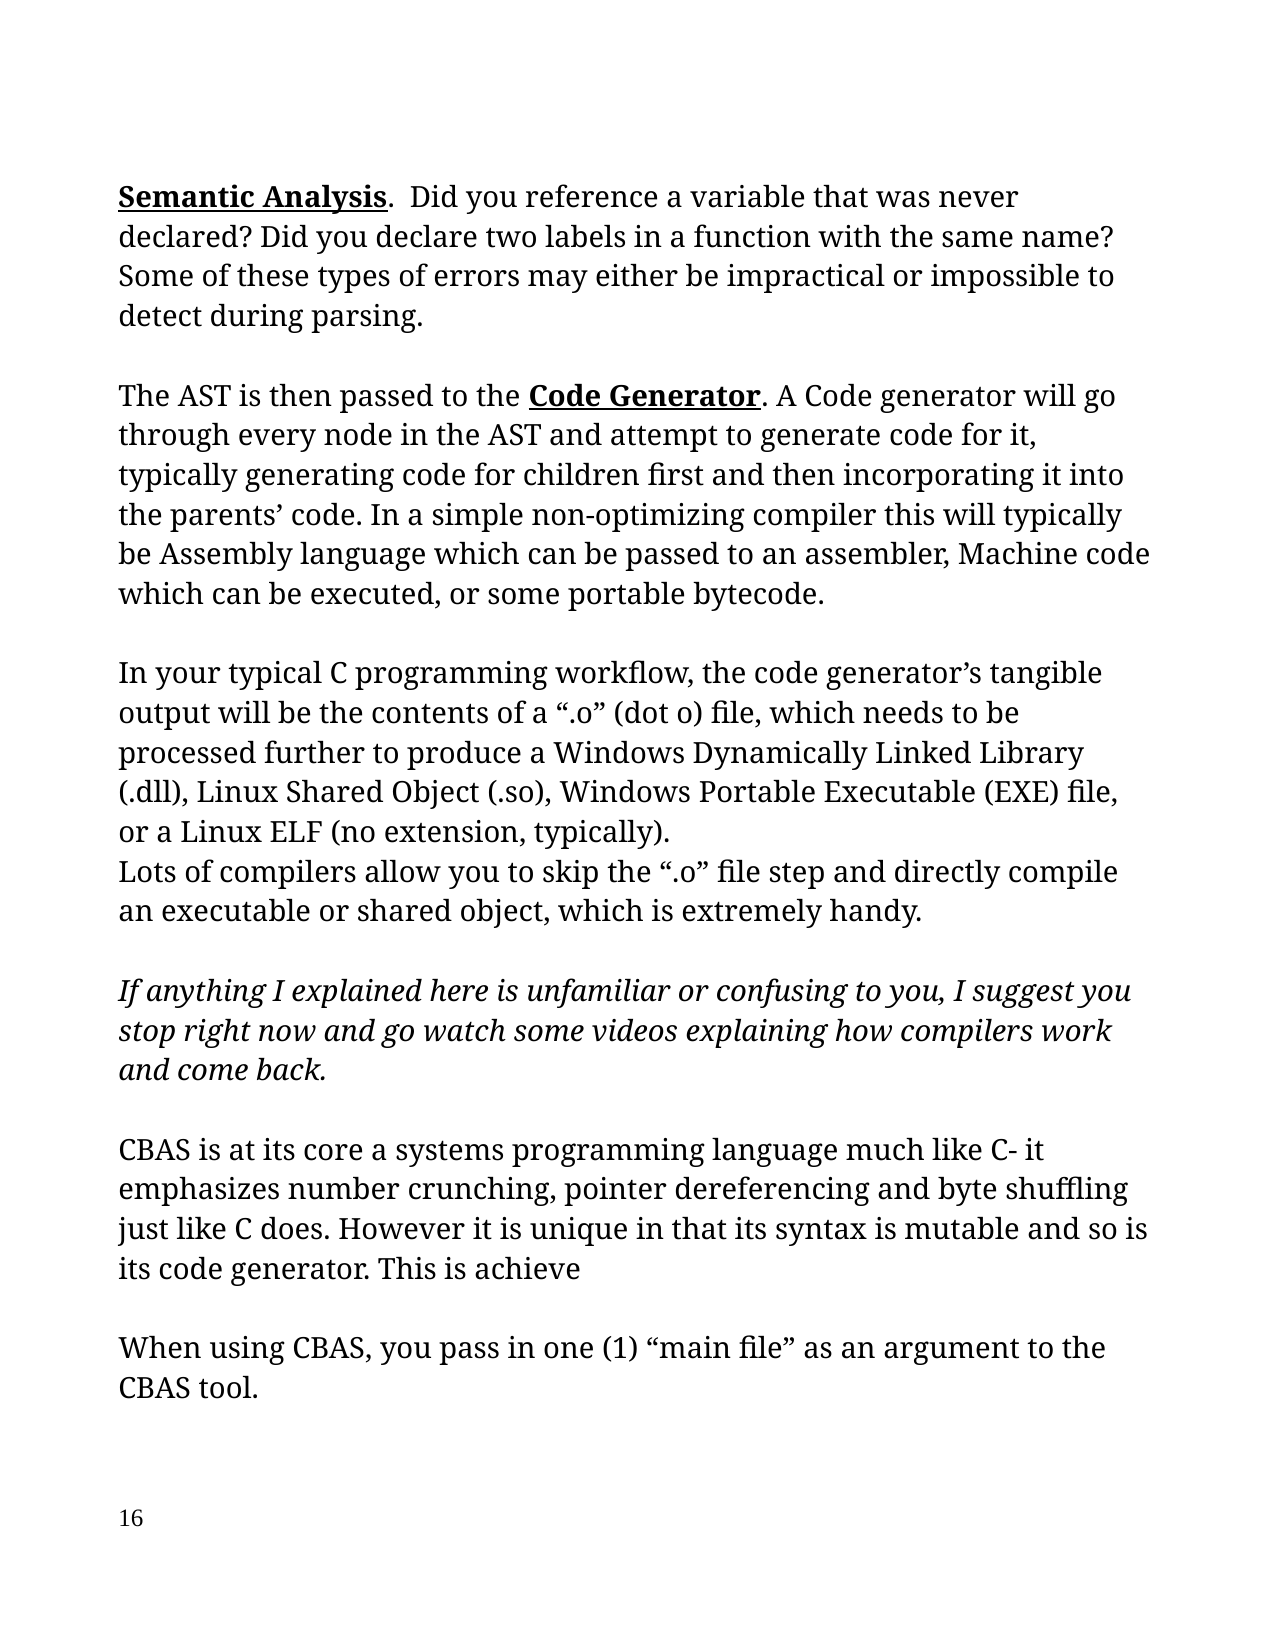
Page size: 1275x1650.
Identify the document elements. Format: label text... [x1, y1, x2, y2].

text Lots of compilers allow you to skip the “.o” file step and directly compile an executable or shared object, which is extremely handy. [118, 851, 1157, 930]
text When using CBAS, you pass in one (1) “main file” as an argument to the CBAS tool. [118, 1327, 1157, 1407]
text The AST is then passed to the Code Generator. A Code generator will go through every node in the AST and attempt to generate code for it, typically generating code for children first and then incorporating it into the parents’ code. In a simple non-optimizing compiler this will typically be Assembly language which can be passed to an assembler, Machine code which can be executed, or some portable bytecode. [118, 375, 1157, 613]
text Semantic Analysis. Did you reference a variable that was never declared? Did you declare two labels in a function with the same name? Some of these types of errors may either be impractical or impossible to detect during parsing. [118, 176, 1157, 335]
text If anything I explained here is unfamiliar or confusing to you, I suggest you stop right now and go watch some videos explaining how compilers work and come back. [118, 970, 1157, 1089]
text CBAS is at its core a systems programming language much like C- it emphasizes number crunching, pointer dereferencing and byte shuffling just like C does. However it is unique in that its syntax is mutable and so is its code generator. This is achieve [118, 1129, 1157, 1288]
text In your typical C programming workflow, the code generator’s tangible output will be the contents of a “.o” (dot o) file, which needs to be processed further to produce a Windows Dynamically Linked Library (.dll), Linux Shared Object (.so), Windows Portable Executable (EXE) file, or a Linux ELF (no extension, typically). [118, 653, 1157, 851]
